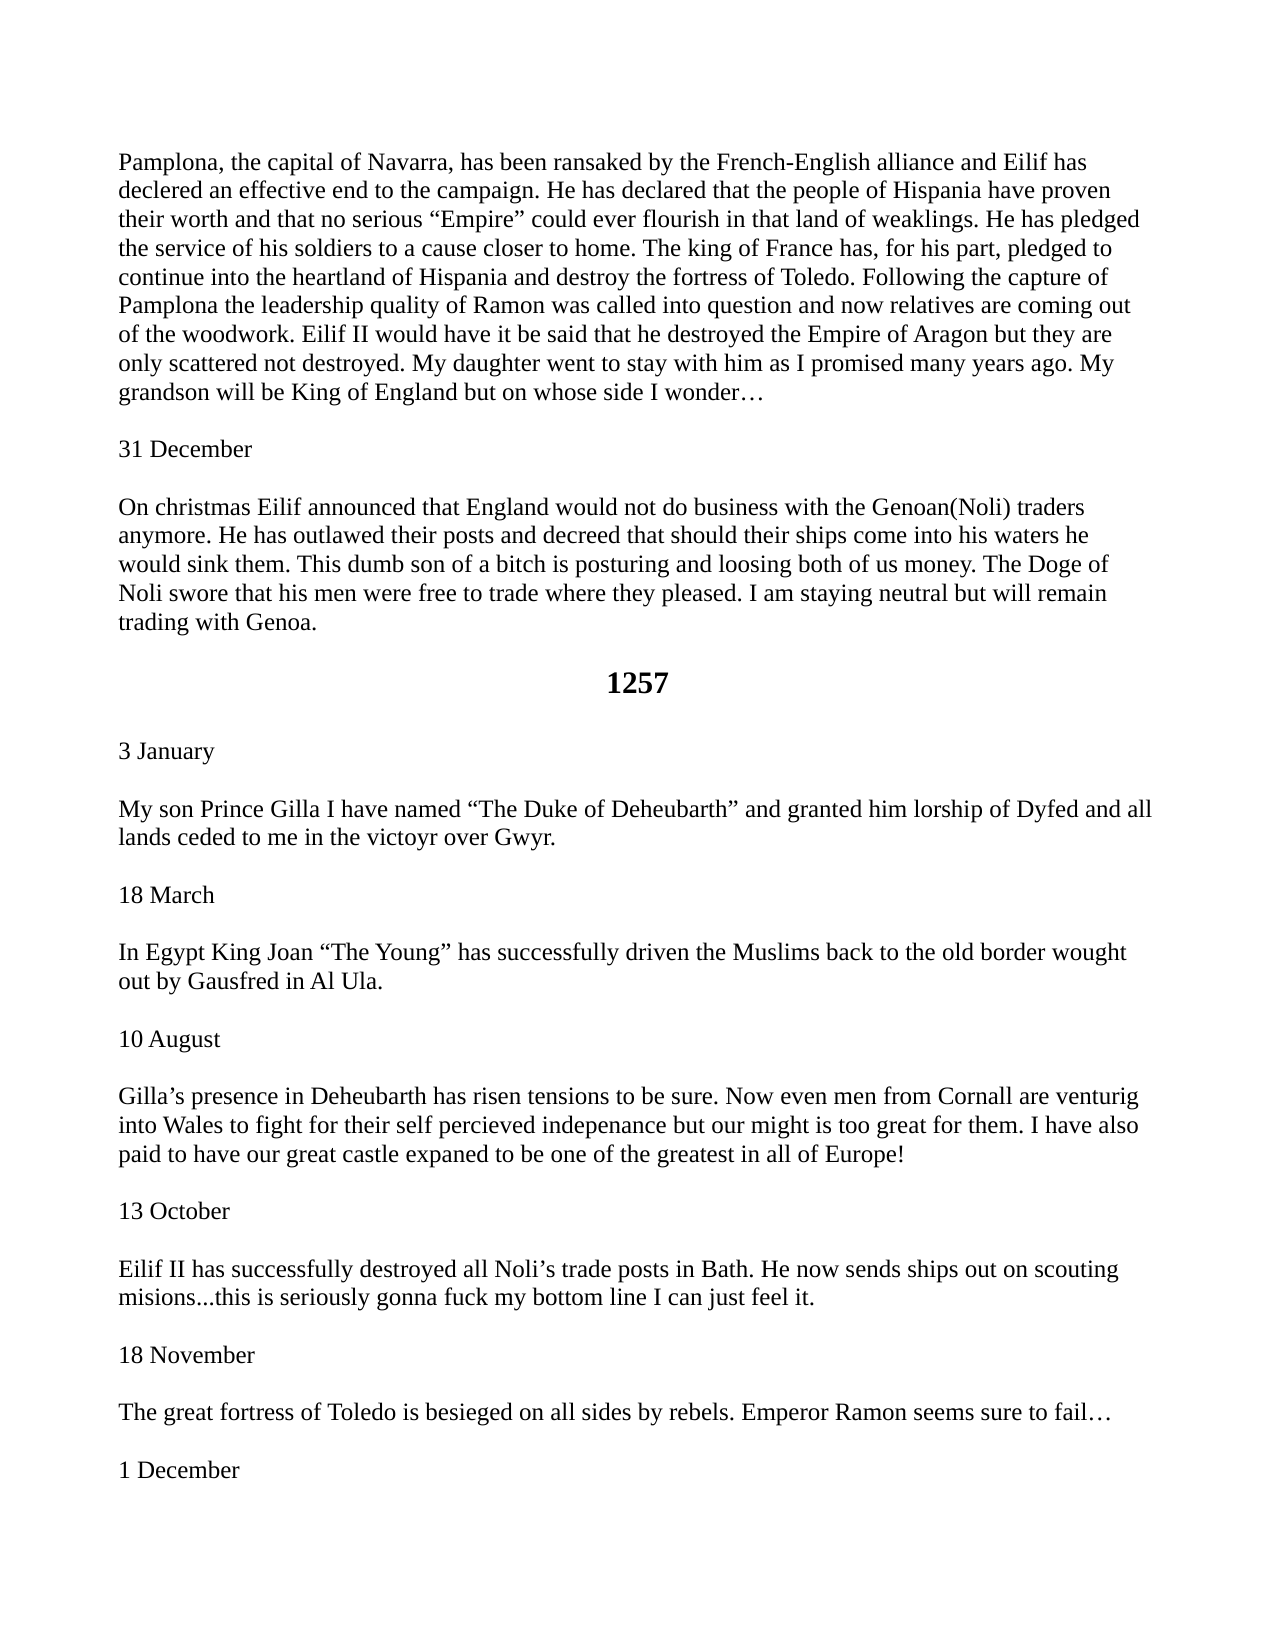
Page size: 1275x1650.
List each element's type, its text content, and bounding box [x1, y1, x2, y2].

text 13 October [118, 1196, 1157, 1225]
text 10 August [118, 1024, 1157, 1052]
text 1 December [118, 1455, 1157, 1484]
text The great fortress of Toledo is besieged on all sides by rebels. Emperor Ramon seems sure to fail… [118, 1397, 1157, 1426]
text Gilla’s presence in Deheubarth has risen tensions to be sure. Now even men from Cornall are venturig into Wales to fight for their self percieved indepenance but our might is too great for them. I have also paid to have our great castle expaned to be one of the greatest in all of Europe! [118, 1081, 1157, 1167]
text Eilif II has successfully destroyed all Noli’s trade posts in Bath. He now sends ships out on scouting misions...this is seriously gonna fuck my bottom line I can just feel it. [118, 1225, 1157, 1311]
text Pamplona, the capital of Navarra, has been ransaked by the French-English alliance and Eilif has declered an effective end to the campaign. He has declared that the people of Hispania have proven their worth and that no serious “Empire” could ever flourish in that land of weaklings. He has pledged the service of his soldiers to a cause closer to home. The king of France has, for his part, pledged to continue into the heartland of Hispania and destroy the fortress of Toledo. Following the capture of Pamplona the leadership quality of Ramon was called into question and now relatives are coming out of the woodwork. Eilif II would have it be said that he destroyed the Empire of Aragon but they are only scattered not destroyed. My daughter went to stay with him as I promised many years ago. My grandson will be King of England but on whose side I wonder… [118, 118, 1157, 406]
text 3 January [118, 736, 1157, 765]
text On christmas Eilif announced that England would not do business with the Genoan(Noli) traders anymore. He has outlawed their posts and decreed that should their ships come into his waters he would sink them. This dumb son of a bitch is posturing and loosing both of us money. The Doge of Noli swore that his men were free to trade where they pleased. I am staying neutral but will remain trading with Genoa. [118, 492, 1157, 636]
text In Egypt King Joan “The Young” has successfully driven the Muslims back to the old border wought out by Gausfred in Al Ula. [118, 937, 1157, 995]
text 18 November [118, 1340, 1157, 1369]
text My son Prince Gilla I have named “The Duke of Deheubarth” and granted him lorship of Dyfed and all lands ceded to me in the victoyr over Gwyr. [118, 794, 1157, 851]
text 18 March [118, 880, 1157, 909]
text 1257 [118, 664, 1157, 700]
text 31 December [118, 434, 1157, 463]
